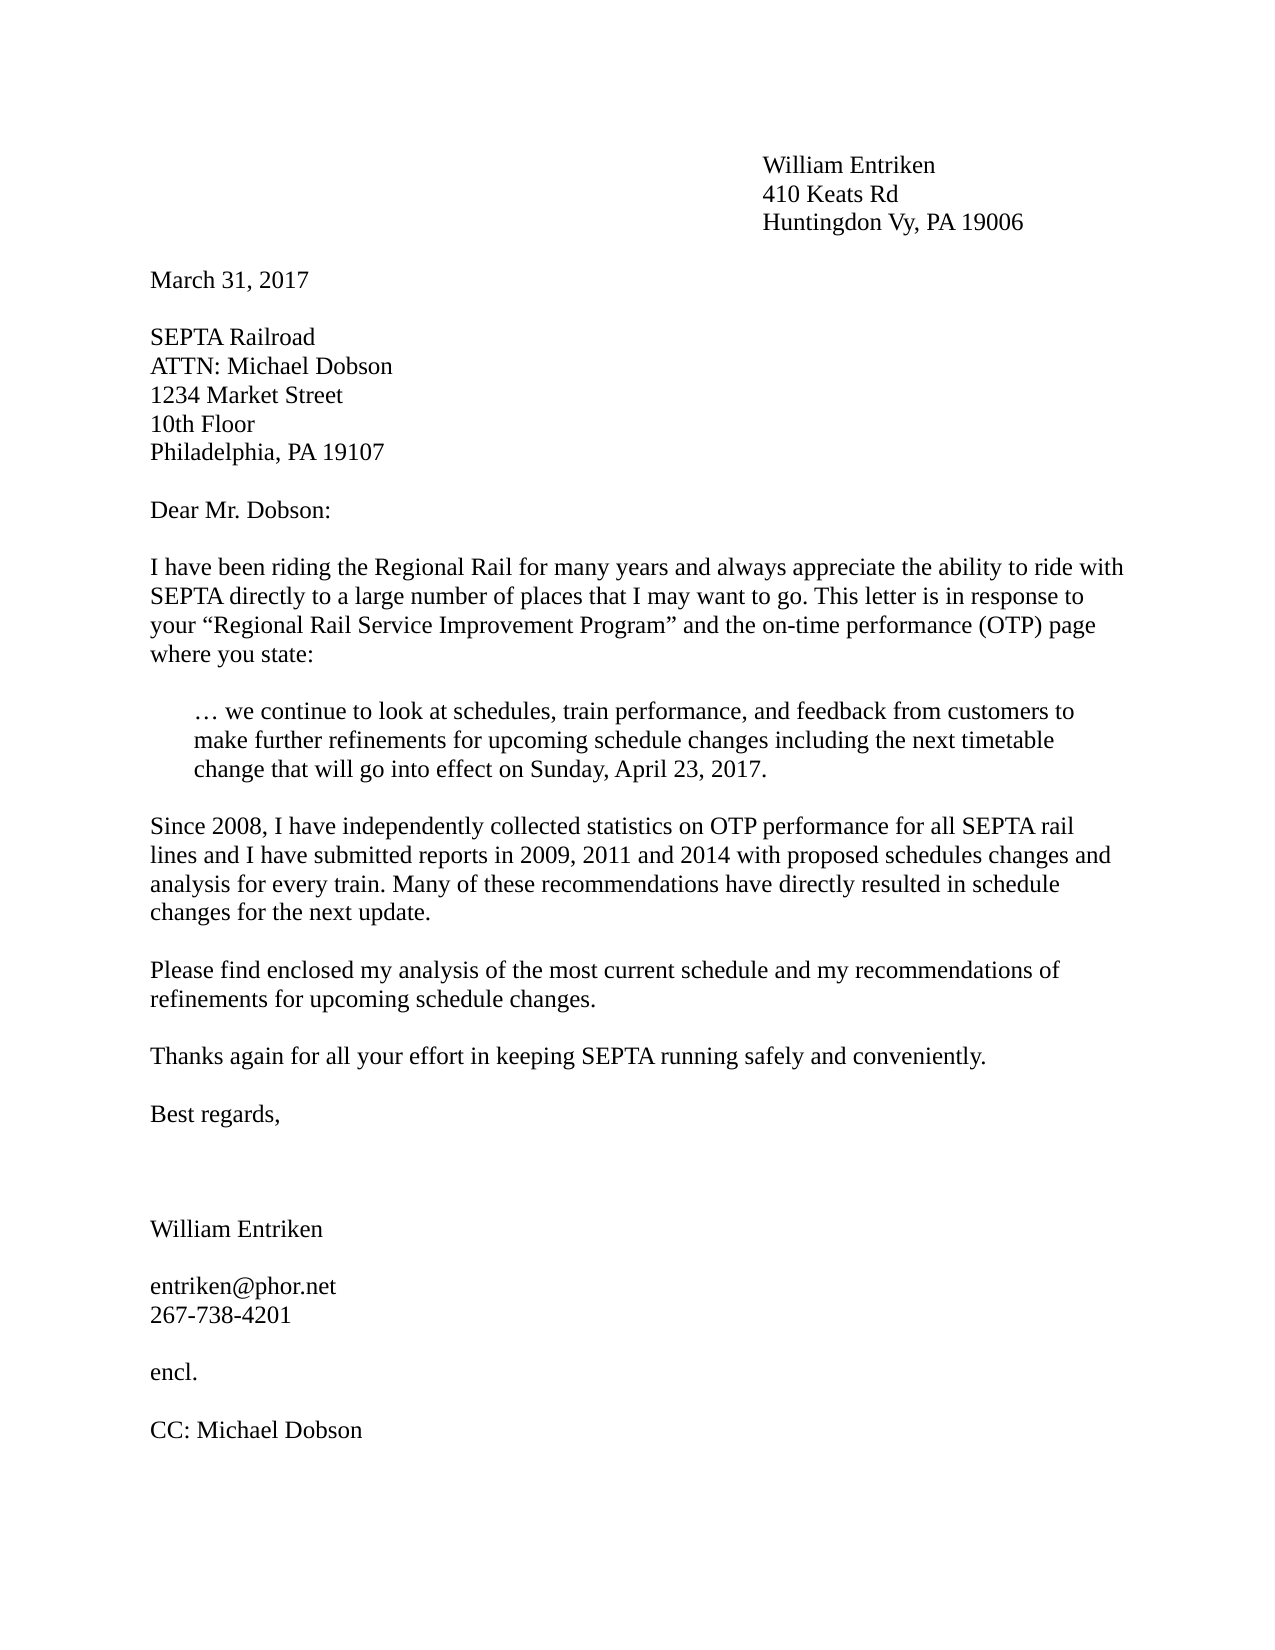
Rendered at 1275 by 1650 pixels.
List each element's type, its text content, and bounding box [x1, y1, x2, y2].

text Since 2008, I have independently collected statistics on OTP performance for all SEPTA rail lines and I have submitted reports in 2009, 2011 and 2014 with proposed schedules changes and analysis for every train. Many of these recommendations have directly resulted in schedule changes for the next update. [150, 811, 1125, 926]
text 410 Keats Rd [150, 179, 1125, 207]
text encl. [150, 1357, 1125, 1386]
text William Entriken [150, 1214, 1125, 1242]
text March 31, 2017 [150, 265, 1125, 294]
text Please find enclosed my analysis of the most current schedule and my recommendations of refinements for upcoming schedule changes. [150, 955, 1125, 1012]
text 267-738-4201 [150, 1300, 1125, 1329]
text SEPTA Railroad [150, 322, 1125, 351]
text … we continue to look at schedules, train performance, and feedback from customers to make further refinements for upcoming schedule changes including the next timetable change that will go into effect on Sunday, April 23, 2017. [150, 696, 1125, 782]
text Huntingdon Vy, PA 19006 [150, 207, 1125, 236]
text 10th Floor [150, 409, 1125, 437]
text 1234 Market Street [150, 380, 1125, 409]
text CC: Michael Dobson [150, 1415, 1125, 1444]
text entriken@phor.net [150, 1271, 1125, 1300]
text Dear Mr. Dobson: [150, 495, 1125, 524]
text Best regards, [150, 1099, 1125, 1127]
text Thanks again for all your effort in keeping SEPTA running safely and conveniently. [150, 1041, 1125, 1070]
text I have been riding the Regional Rail for many years and always appreciate the ability to ride with SEPTA directly to a large number of places that I may want to go. This letter is in response to your “Regional Rail Service Improvement Program” and the on-time performance (OTP) page where you state: [150, 552, 1125, 667]
text Philadelphia, PA 19107 [150, 437, 1125, 466]
text William Entriken [150, 150, 1125, 179]
text ATTN: Michael Dobson [150, 351, 1125, 380]
